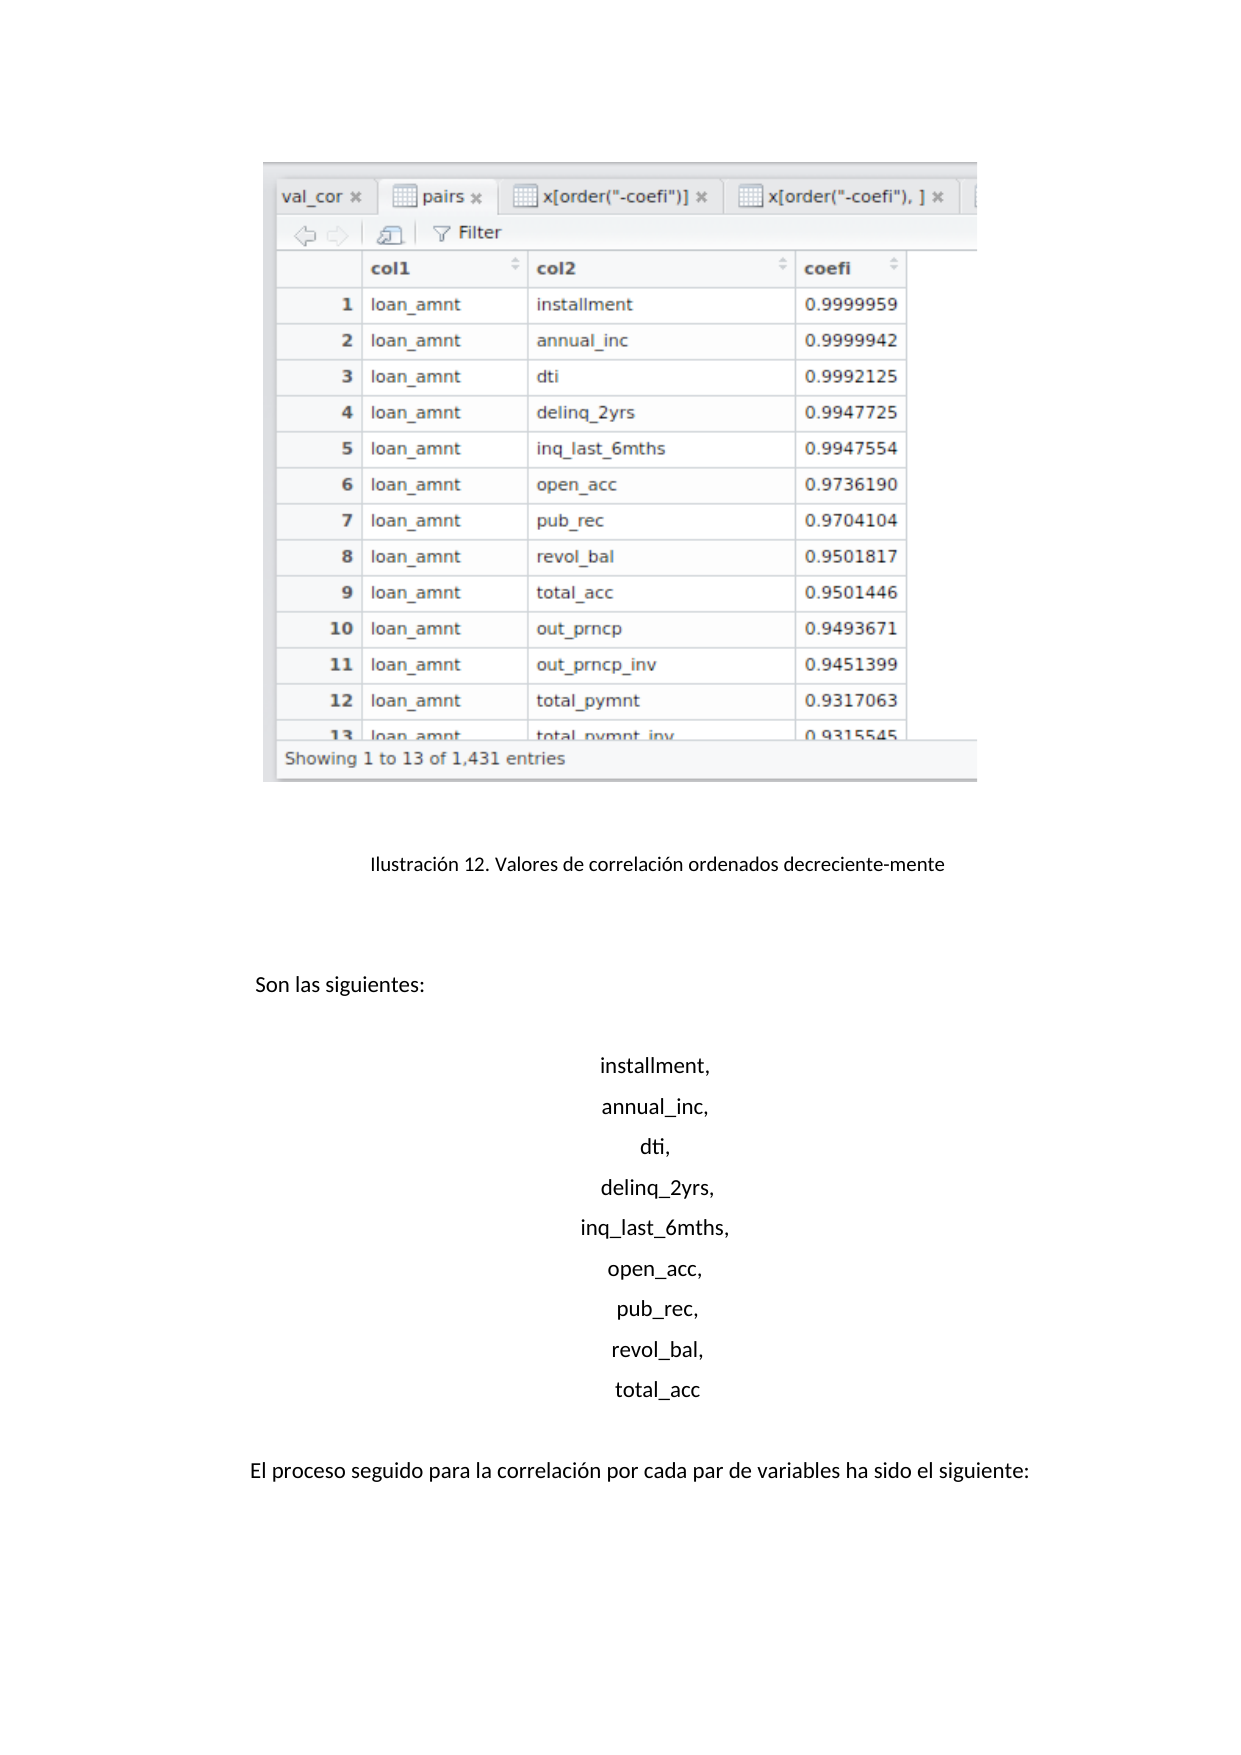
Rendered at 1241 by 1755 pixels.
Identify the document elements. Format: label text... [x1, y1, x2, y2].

text delinq_2yrs, [250, 1173, 1065, 1201]
text Ilustración 12. Valores de correlación ordenados decreciente-mente [250, 851, 1065, 877]
text open_acc, [250, 1254, 1065, 1282]
picture [263, 162, 978, 782]
text total_acc [250, 1376, 1065, 1403]
text dti, [250, 1132, 1065, 1160]
text pub_rec, [250, 1294, 1065, 1322]
text installment, [250, 1051, 1065, 1079]
text El proceso seguido para la correlación por cada par de variables ha sido el siguiente: [250, 1457, 1065, 1484]
text inq_last_6mths, [250, 1213, 1065, 1241]
text Son las siguientes: [250, 970, 1065, 998]
text revol_bal, [250, 1335, 1065, 1363]
text annual_inc, [250, 1092, 1065, 1120]
